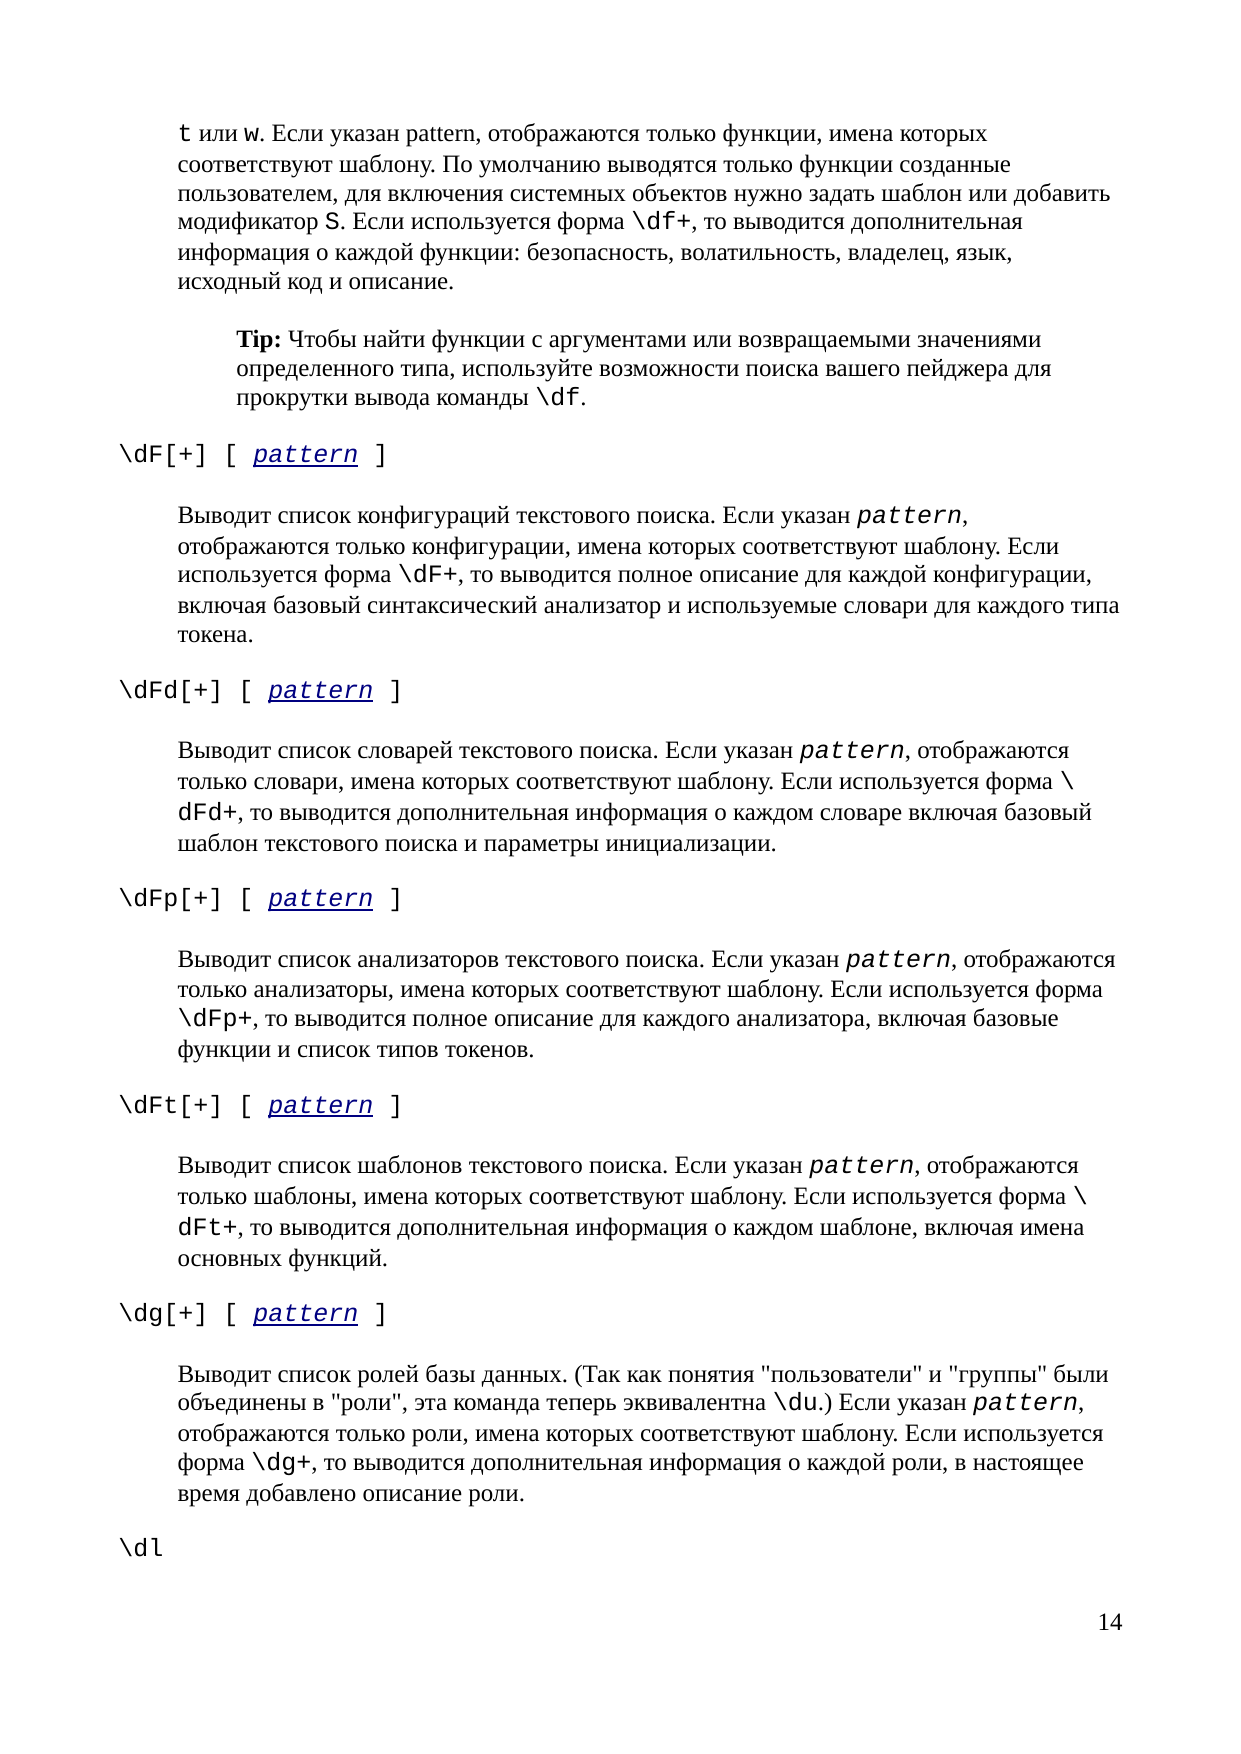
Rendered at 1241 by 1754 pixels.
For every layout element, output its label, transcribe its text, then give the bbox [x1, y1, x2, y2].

subtitle \dF[+] [ pattern ] [118, 442, 1122, 470]
subtitle \dFd[+] [ pattern ] [118, 677, 1122, 706]
list Выводит список ролей базы данных. (Так как понятия "пользователи" и "группы" были объединены в "роли", эта команда теперь эквивалентна \du.) Если указан pattern, отображаются только роли, имена которых соответствуют шаблону. Если используется форма \dg+, то выводится дополнительная информация о каждой роли, в настоящее время добавлено описание роли. [177, 1359, 1122, 1507]
list Выводит список анализаторов текстового поиска. Если указан pattern, отображаются только анализаторы, имена которых соответствуют шаблону. Если используется форма \dFp+, то выводится полное описание для каждого анализатора, включая базовые функции и список типов токенов. [177, 944, 1122, 1063]
list t или w. Если указан pattern, отображаются только функции, имена которых соответствуют шаблону. По умолчанию выводятся только функции созданные пользователем, для включения системных объектов нужно задать шаблон или добавить модификатор S. Если используется форма \df+, то выводится дополнительная информация о каждой функции: безопасность, волатильность, владелец, язык, исходный код и описание. [177, 118, 1122, 295]
text Tip: Чтобы найти функции с аргументами или возвращаемыми значениями определенного типа, используйте возможности поиска вашего пейджера для прокрутки вывода команды \df. [236, 324, 1063, 413]
list Выводит список конфигураций текстового поиска. Если указан pattern, отображаются только конфигурации, имена которых соответствуют шаблону. Если используется форма \dF+, то выводится полное описание для каждой конфигурации, включая базовый синтаксический анализатор и используемые словари для каждого типа токена. [177, 500, 1122, 648]
list Выводит список словарей текстового поиска. Если указан pattern, отображаются только словари, имена которых соответствуют шаблону. Если используется форма \dFd+, то выводится дополнительная информация о каждом словаре включая базовый шаблон текстового поиска и параметры инициализации. [177, 735, 1122, 856]
subtitle \dFp[+] [ pattern ] [118, 886, 1122, 914]
subtitle \dFt[+] [ pattern ] [118, 1092, 1122, 1121]
list Выводит список шаблонов текстового поиска. Если указан pattern, отображаются только шаблоны, имена которых соответствуют шаблону. Если используется форма \dFt+, то выводится дополнительная информация о каждом шаблоне, включая имена основных функций. [177, 1150, 1122, 1271]
subtitle \dl [118, 1536, 1122, 1564]
subtitle \dg[+] [ pattern ] [118, 1301, 1122, 1329]
